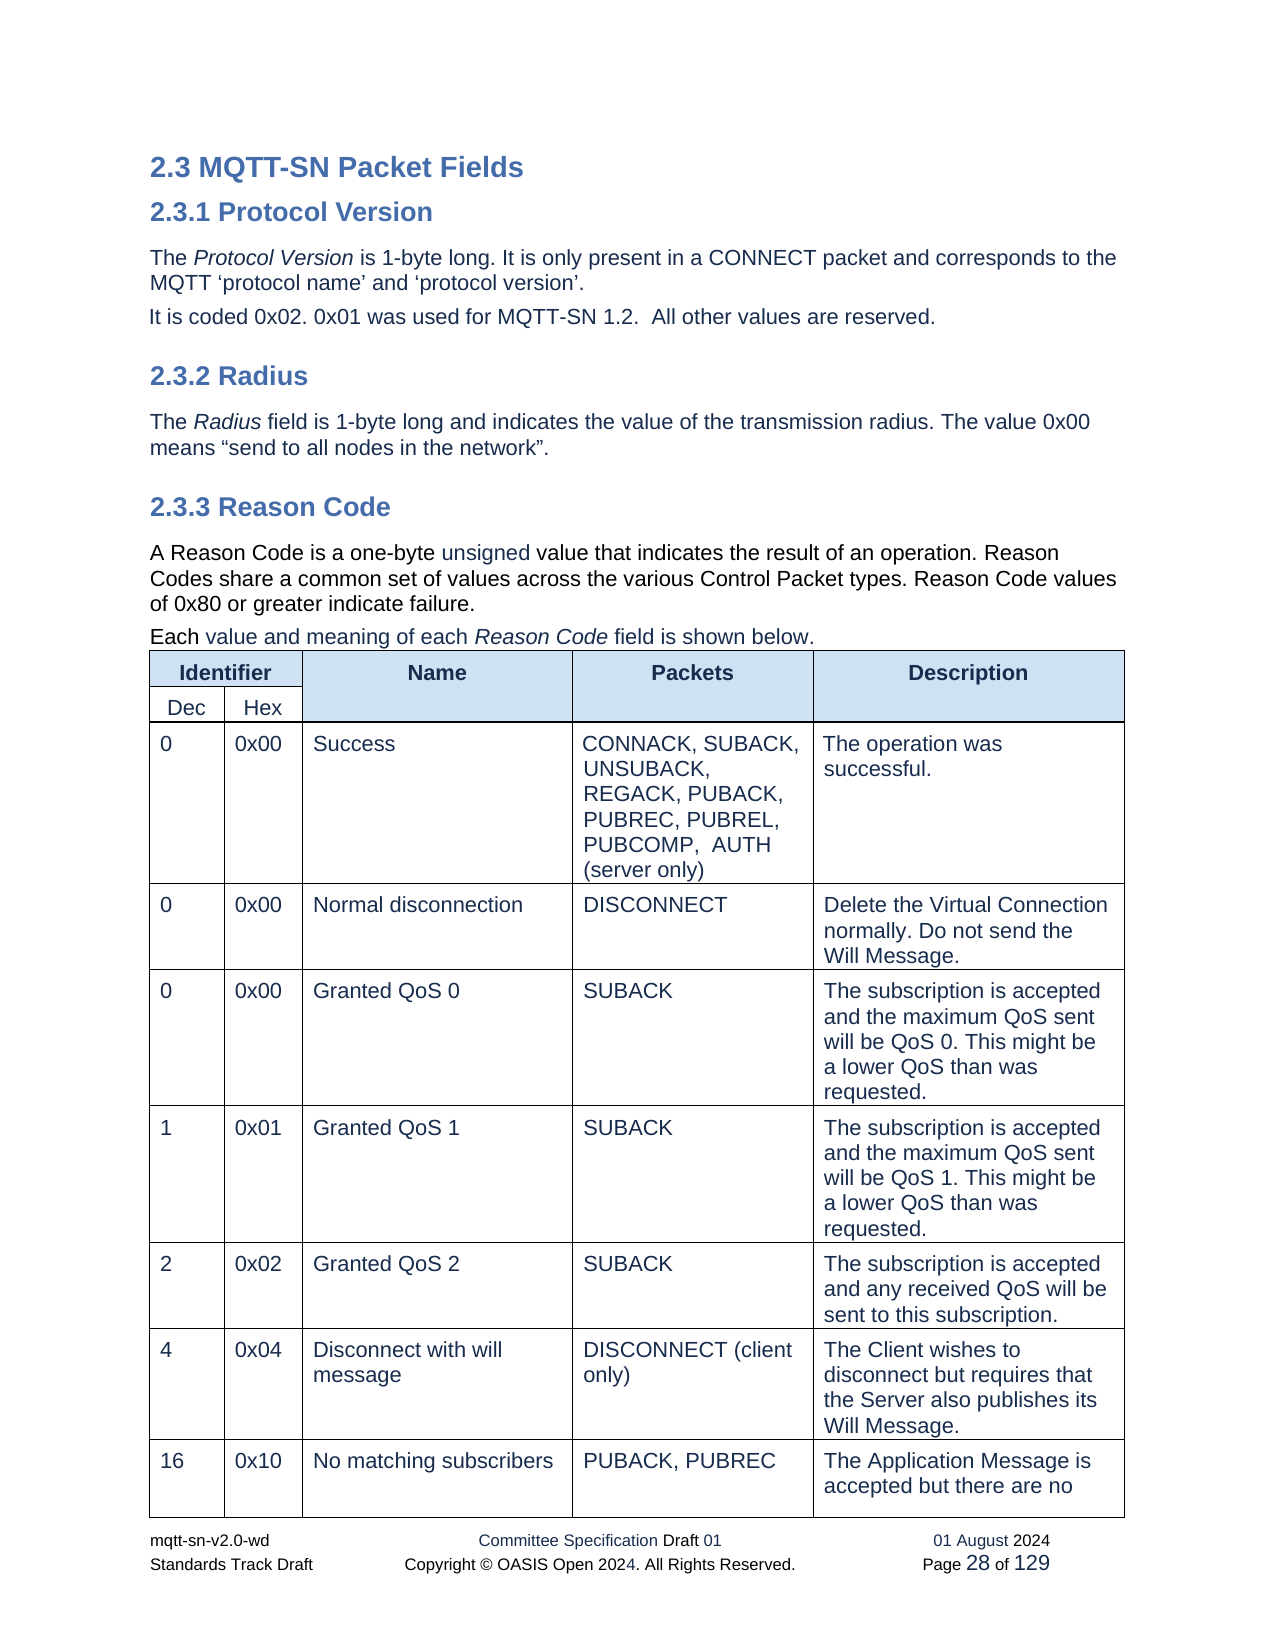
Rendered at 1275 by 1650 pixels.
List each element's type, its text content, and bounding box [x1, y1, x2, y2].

table_cell Hex [225, 687, 302, 721]
table_cell SUBACK [573, 1106, 813, 1242]
table_cell SUBACK [573, 1243, 813, 1328]
table_cell 0x10 [225, 1440, 302, 1517]
table_cell 0x00 [225, 723, 302, 883]
table_cell PUBACK, PUBREC [573, 1440, 813, 1517]
table_cell Granted QoS 2 [303, 1243, 572, 1328]
table_cell 0x00 [225, 884, 302, 969]
table_header Identifier [150, 651, 302, 686]
text A Reason Code is a one-byte unsigned value that indicates the result of an operation. Reason Codes share a common set of values across the various Control Packet types. Reason Code values of 0x80 or greater indicate failure. [149, 540, 1124, 616]
table_header Packets [573, 651, 813, 721]
table_cell The subscription is accepted and the maximum QoS sent will be QoS 0. This might be a lower QoS than was requested. [814, 970, 1124, 1105]
table_cell 1 [150, 1106, 224, 1242]
subtitle 2.3.1 Protocol Version [150, 196, 1124, 227]
table_cell 0 [150, 970, 224, 1105]
table_cell No matching subscribers [303, 1440, 572, 1517]
table_cell DISCONNECT [573, 884, 813, 969]
table_cell The subscription is accepted and the maximum QoS sent will be QoS 1. This might be a lower QoS than was requested. [814, 1106, 1124, 1242]
table_cell 2 [150, 1243, 224, 1328]
text The Protocol Version is 1-byte long. It is only present in a CONNECT packet and corresponds to the MQTT ‘protocol name’ and ‘protocol version’. [149, 245, 1124, 295]
text The Radius field is 1-byte long and indicates the value of the transmission radius. The value 0x00 means “send to all nodes in the network”. [149, 409, 1124, 459]
table_cell 0 [150, 723, 224, 883]
table_cell 16 [150, 1440, 224, 1517]
table_cell The Client wishes to disconnect but requires that the Server also publishes its Will Message. [814, 1329, 1124, 1439]
table_cell Disconnect with will message [303, 1329, 572, 1439]
table_cell 0x04 [225, 1329, 302, 1439]
table_cell Normal disconnection [303, 884, 572, 969]
table_cell Delete the Virtual Connection normally. Do not send the Will Message. [814, 884, 1124, 969]
table_header Name [303, 651, 572, 721]
table_cell Granted QoS 1 [303, 1106, 572, 1242]
table_cell 0x01 [225, 1106, 302, 1242]
table_cell SUBACK [573, 970, 813, 1105]
subtitle 2.3.2 Radius [150, 360, 1124, 392]
table_cell The operation was successful. [814, 723, 1124, 883]
table_cell The subscription is accepted and any received QoS will be sent to this subscription. [814, 1243, 1124, 1328]
table_cell DISCONNECT (client only) [573, 1329, 813, 1439]
table_cell 0x02 [225, 1243, 302, 1328]
table_cell CONNACK, SUBACK, UNSUBACK, REGACK, PUBACK, PUBREC, PUBREL, PUBCOMP, AUTH (server only) [573, 723, 813, 883]
table_cell Dec [150, 687, 224, 721]
table_cell 0x00 [225, 970, 302, 1105]
table_cell Success [303, 723, 572, 883]
text It is coded 0x02. 0x01 was used for MQTT-SN 1.2. All other values are reserved. [148, 304, 1124, 329]
table_cell The Application Message is accepted but there are no [814, 1440, 1124, 1517]
subtitle 2.3.3 Reason Code [150, 491, 1124, 523]
table_cell 0 [150, 884, 224, 969]
text Each value and meaning of each Reason Code field is shown below. [149, 624, 1124, 649]
table_cell Granted QoS 0 [303, 970, 572, 1105]
table_cell 4 [150, 1329, 224, 1439]
subtitle 2.3 MQTT-SN Packet Fields [150, 150, 1124, 183]
table_header Description [814, 651, 1124, 721]
